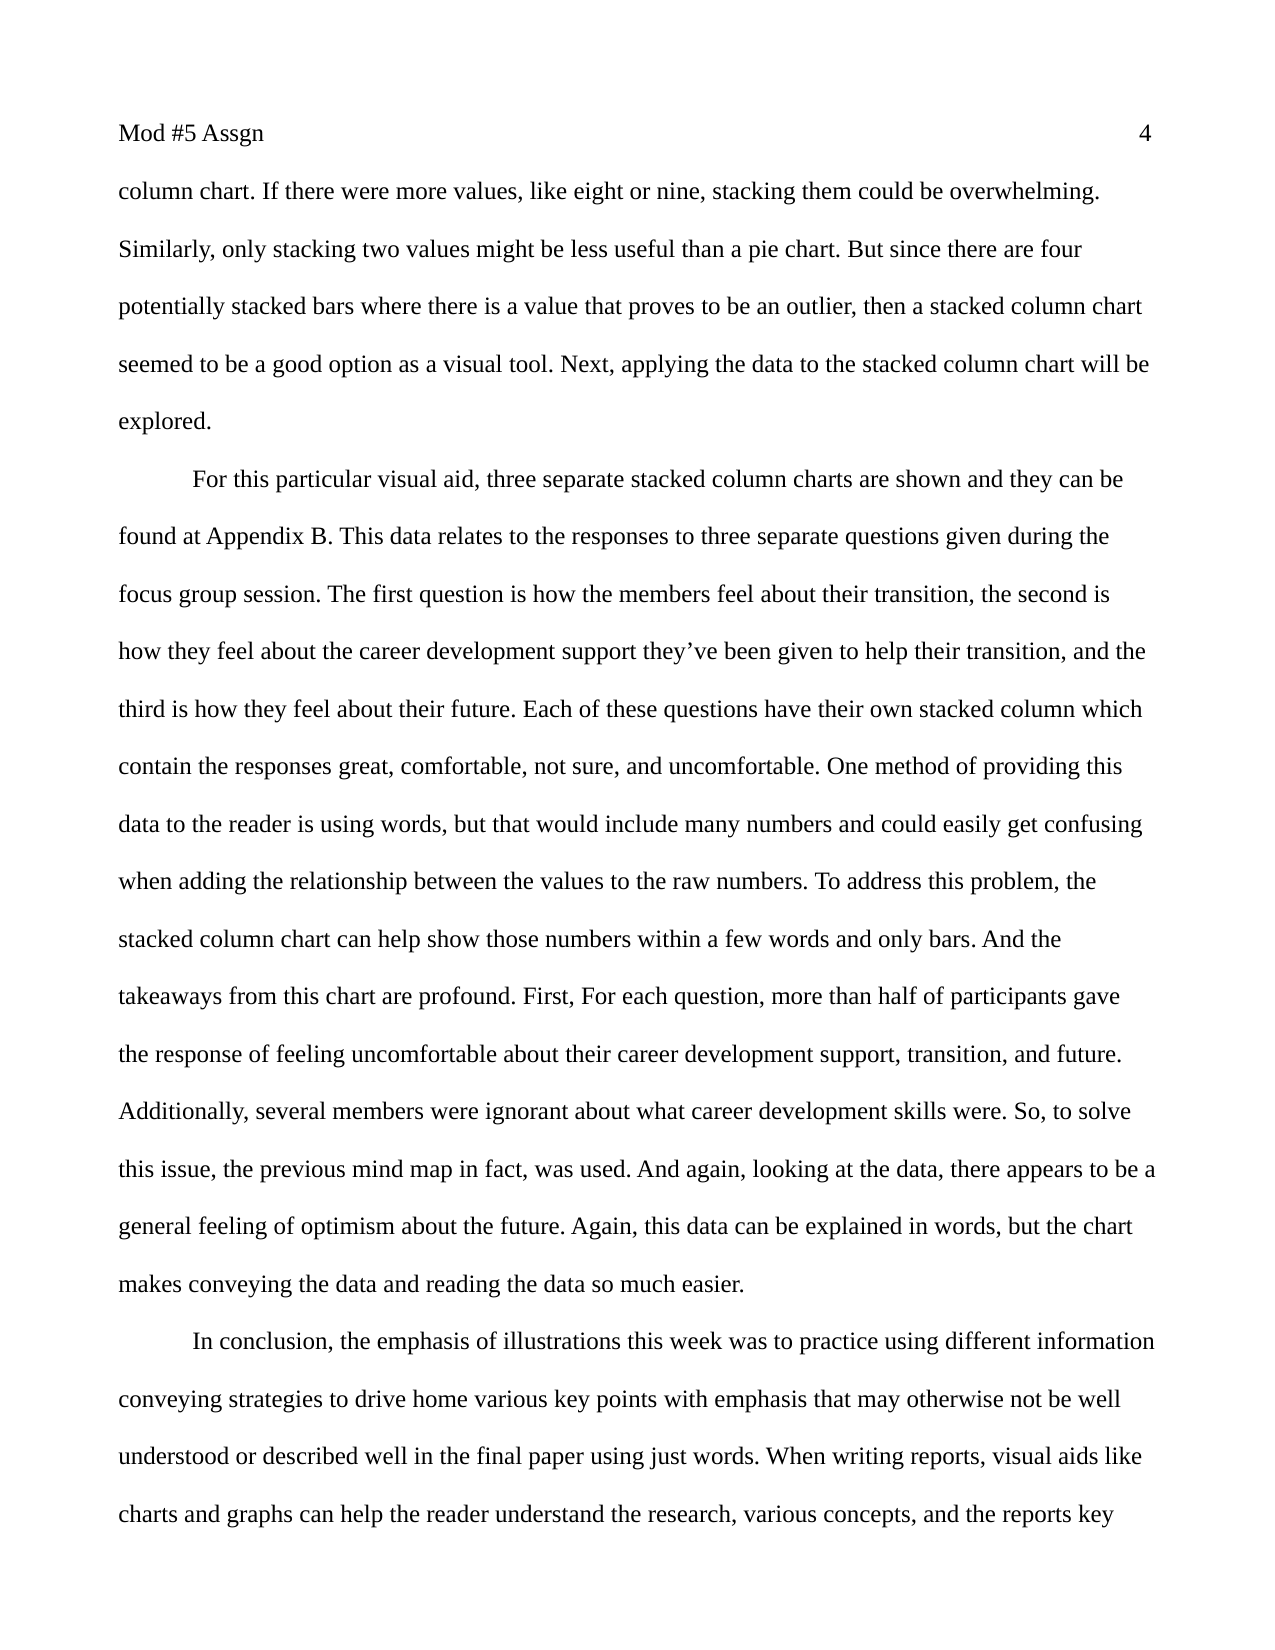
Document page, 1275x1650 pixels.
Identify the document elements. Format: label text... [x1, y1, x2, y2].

text In conclusion, the emphasis of illustrations this week was to practice using different information conveying strategies to drive home various key points with emphasis that may otherwise not be well understood or described well in the final paper using just words. When writing reports, visual aids like charts and graphs can help the reader understand the research, various concepts, and the reports key [118, 1326, 1157, 1528]
text column chart. If there were more values, like eight or nine, stacking them could be overwhelming. Similarly, only stacking two values might be less useful than a pie chart. But since there are four potentially stacked bars where there is a value that proves to be an outlier, then a stacked column chart seemed to be a good option as a visual tool. Next, applying the data to the stacked column chart will be explored. [118, 176, 1157, 435]
text For this particular visual aid, three separate stacked column charts are shown and they can be found at Appendix B. This data relates to the responses to three separate questions given during the focus group session. The first question is how the members feel about their transition, the second is how they feel about the career development support they’ve been given to help their transition, and the third is how they feel about their future. Each of these questions have their own stacked column which contain the responses great, comfortable, not sure, and uncomfortable. One method of providing this data to the reader is using words, but that would include many numbers and could easily get confusing when adding the relationship between the values to the raw numbers. To address this problem, the stacked column chart can help show those numbers within a few words and only bars. And the takeaways from this chart are profound. First, For each question, more than half of participants gave the response of feeling uncomfortable about their career development support, transition, and future. Additionally, several members were ignorant about what career development skills were. So, to solve this issue, the previous mind map in fact, was used. And again, looking at the data, there appears to be a general feeling of optimism about the future. Again, this data can be explained in words, but the chart makes conveying the data and reading the data so much easier. [118, 464, 1157, 1298]
